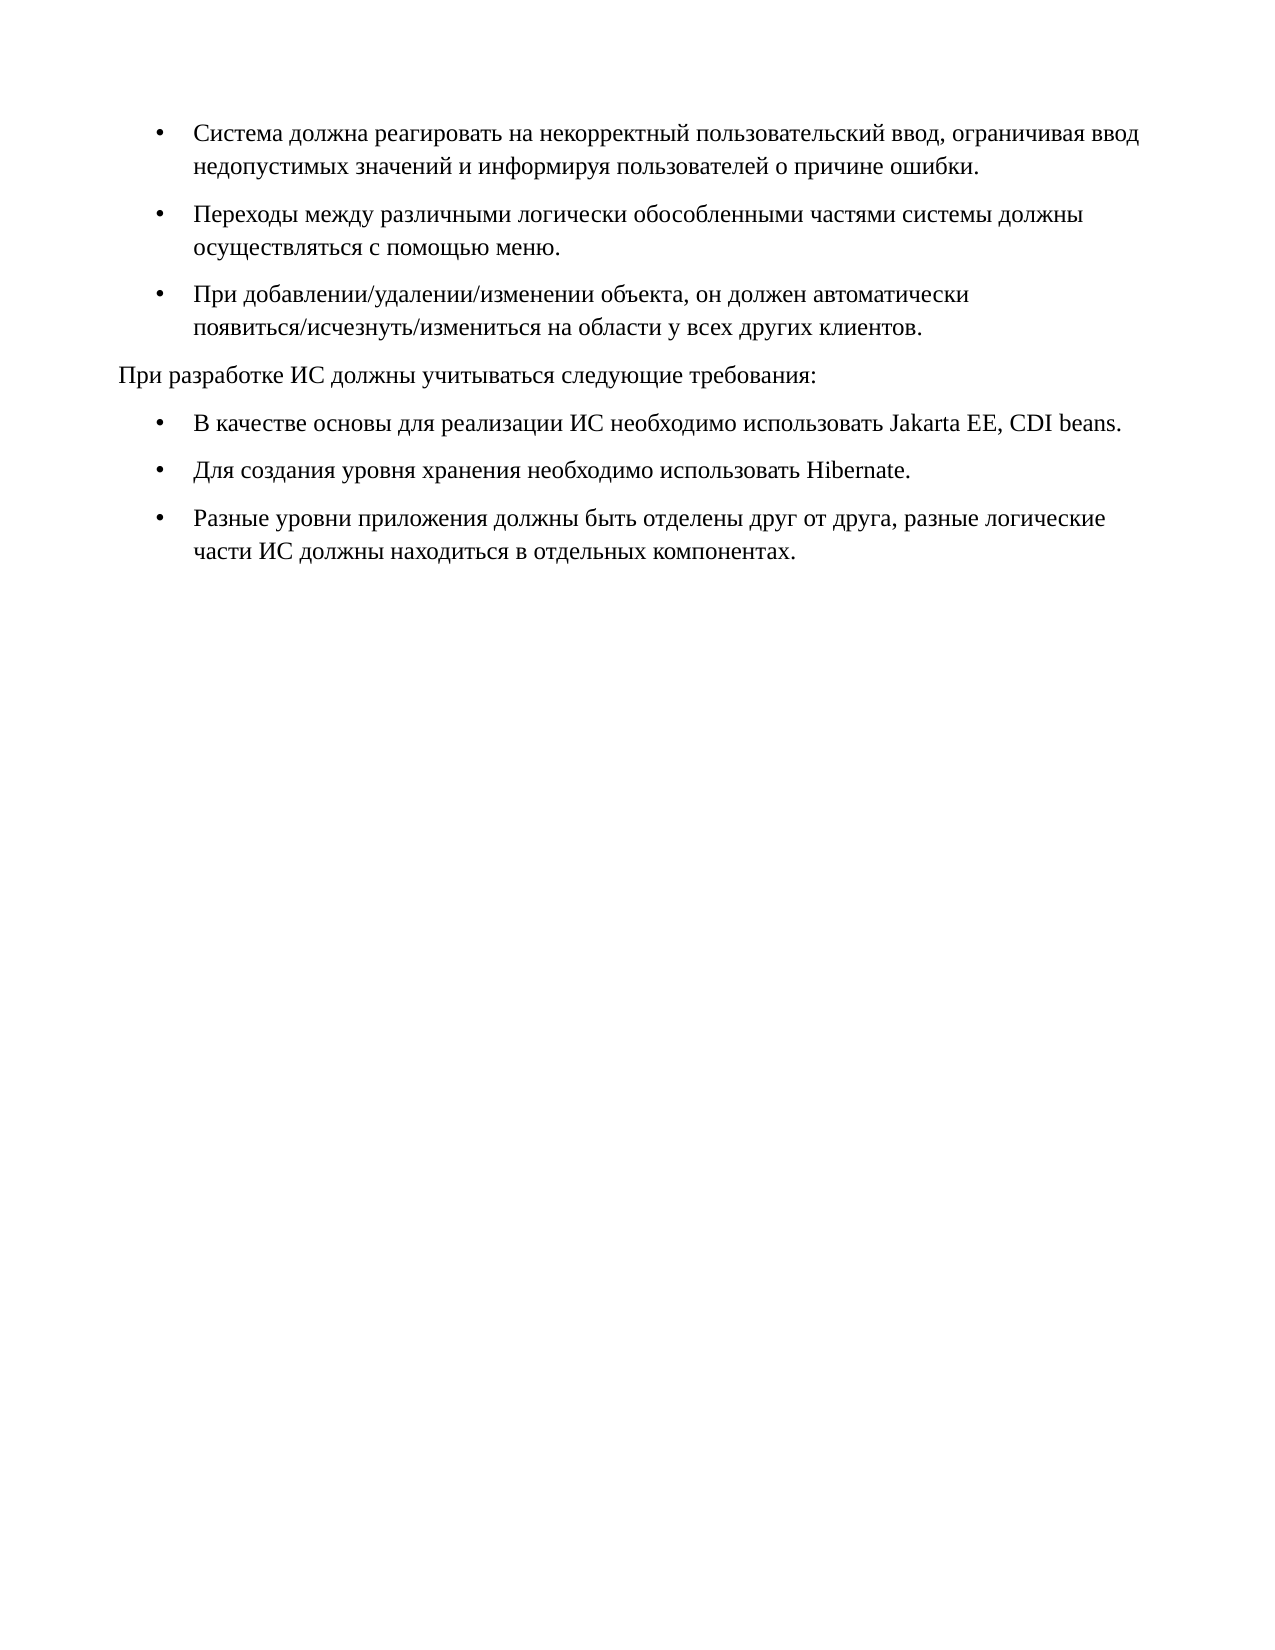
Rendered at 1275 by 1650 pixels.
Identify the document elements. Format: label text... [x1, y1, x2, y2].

list Для создания уровня хранения необходимо использовать Hibernate. [156, 455, 1157, 484]
list В качестве основы для реализации ИС необходимо использовать Jakarta EE, CDI beans. [156, 408, 1157, 436]
list Разные уровни приложения должны быть отделены друг от друга, разные логические части ИС должны находиться в отдельных компонентах. [156, 503, 1157, 564]
list Переходы между различными логически обособленными частями системы должны осуществляться с помощью меню. [156, 199, 1157, 261]
list Система должна реагировать на некорректный пользовательский ввод, ограничивая ввод недопустимых значений и информируя пользователей о причине ошибки. [156, 118, 1157, 180]
list При добавлении/удалении/изменении объекта, он должен автоматически появиться/исчезнуть/измениться на области у всех других клиентов. [156, 279, 1157, 341]
text При разработке ИС должны учитываться следующие требования: [118, 360, 1157, 389]
